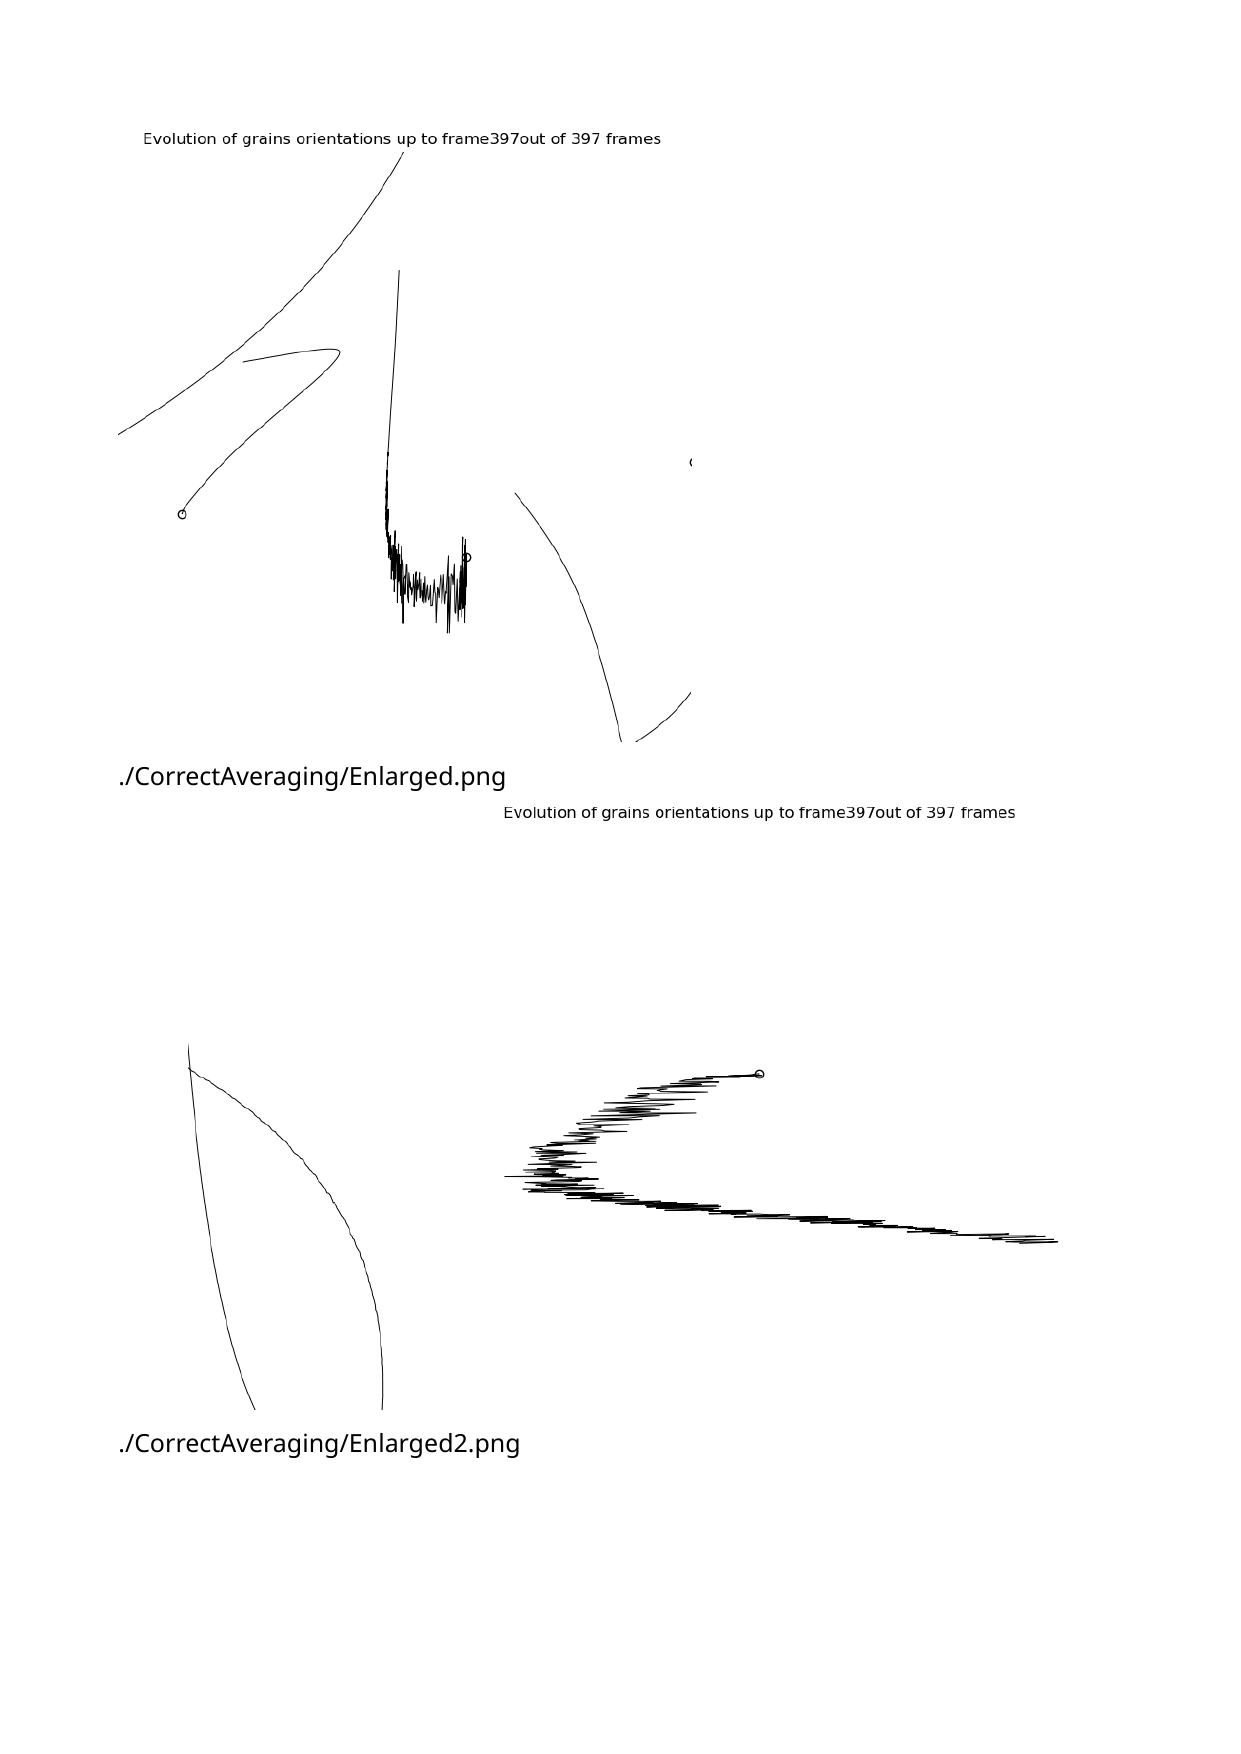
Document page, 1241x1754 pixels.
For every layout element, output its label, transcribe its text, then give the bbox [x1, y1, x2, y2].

picture [118, 118, 751, 759]
picture [118, 793, 1082, 1426]
text ./CorrectAveraging/Enlarged.png [118, 759, 1122, 793]
text ./CorrectAveraging/Enlarged2.png [118, 1426, 1122, 1460]
